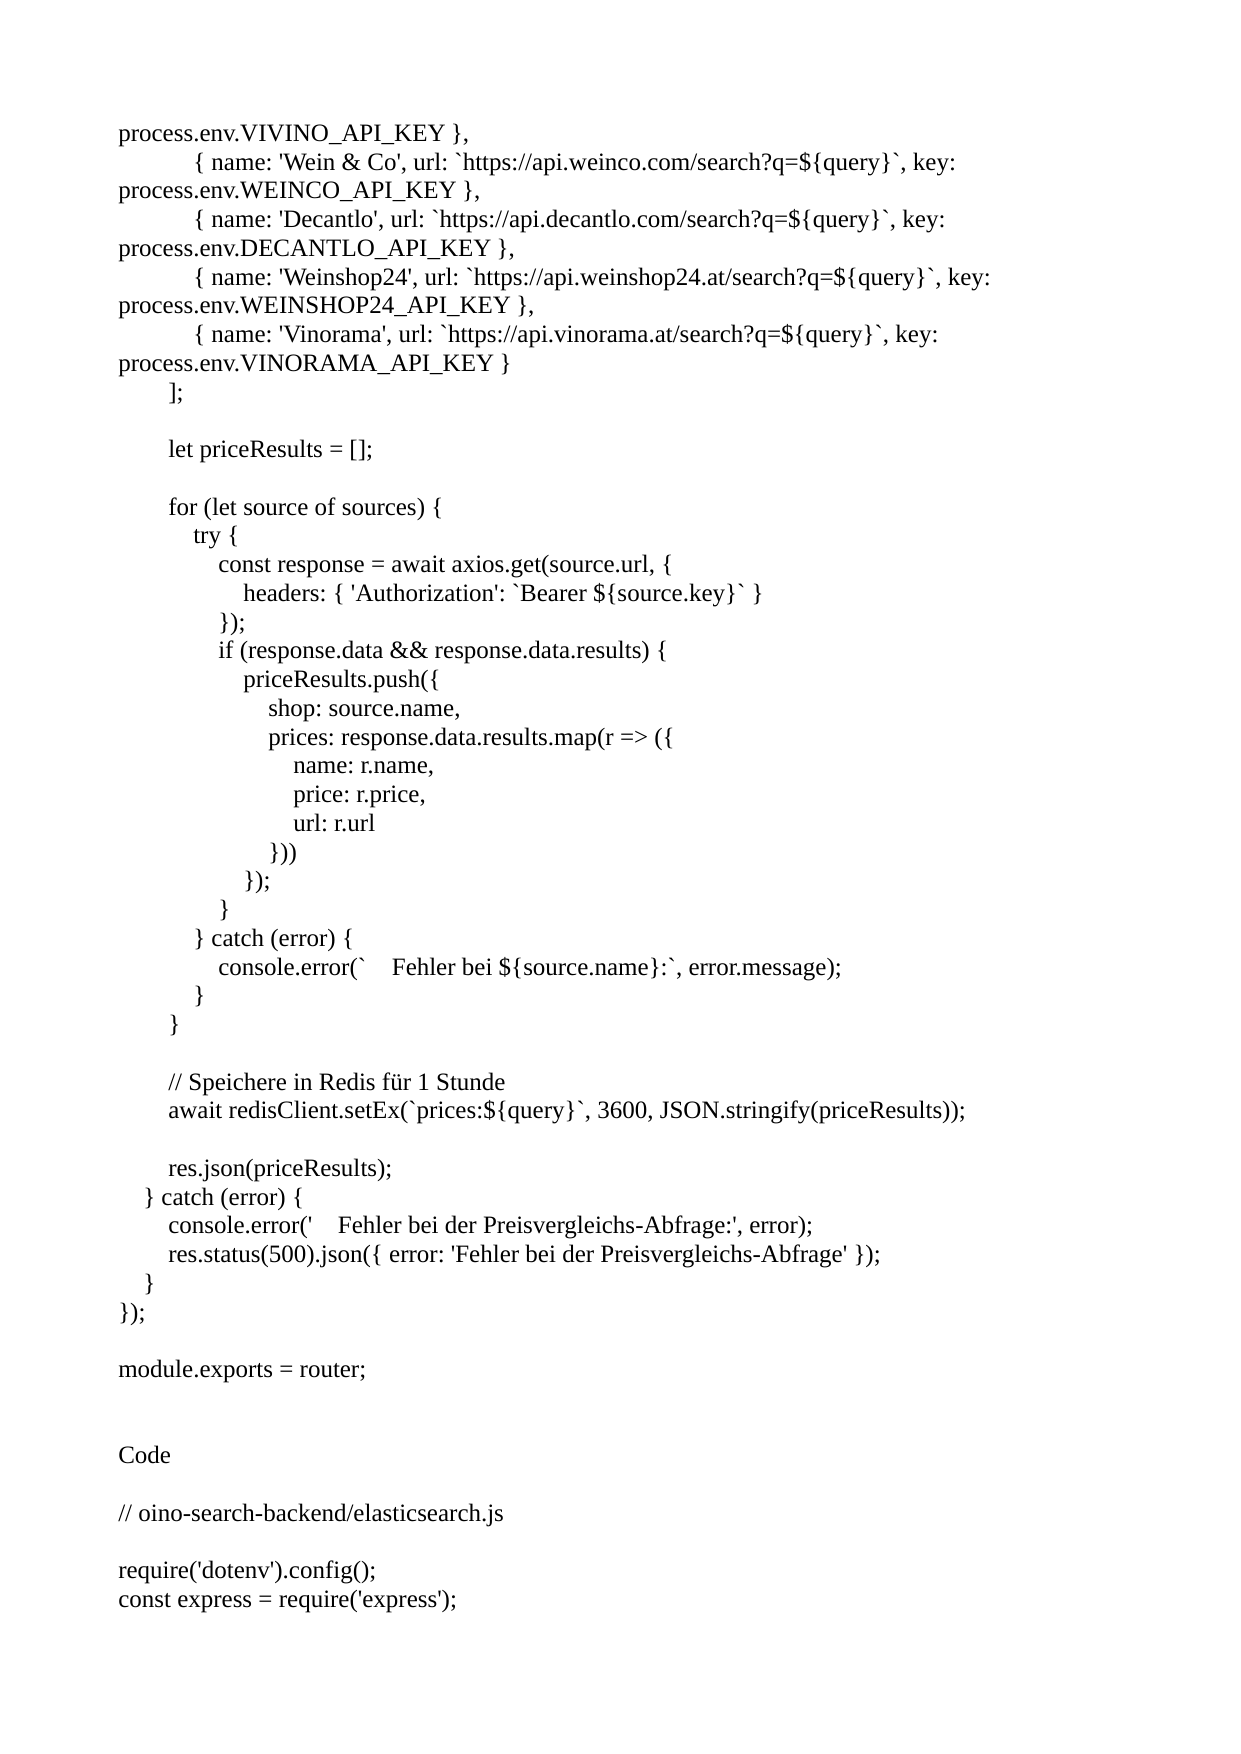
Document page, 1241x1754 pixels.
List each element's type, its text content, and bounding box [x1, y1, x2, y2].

text const response = await axios.get(source.url, { [118, 549, 1122, 578]
text // Speichere in Redis für 1 Stunde [118, 1067, 1122, 1096]
text price: r.price, [118, 779, 1122, 808]
text if (response.data && response.data.results) { [118, 636, 1122, 664]
text await redisClient.setEx(`prices:${query}`, 3600, JSON.stringify(priceResults)); [118, 1096, 1122, 1124]
text url: r.url [118, 808, 1122, 837]
text let priceResults = []; [118, 434, 1122, 463]
text } [118, 1268, 1122, 1297]
text headers: { 'Authorization': `Bearer ${source.key}` } [118, 578, 1122, 607]
text // oino-search-backend/elasticsearch.js [118, 1498, 1122, 1527]
text process.env.VIVINO_API_KEY }, [118, 118, 1122, 147]
text ]; [118, 377, 1122, 406]
text for (let source of sources) { [118, 492, 1122, 521]
text module.exports = router; [118, 1354, 1122, 1383]
text name: r.name, [118, 751, 1122, 779]
text res.json(priceResults); [118, 1153, 1122, 1182]
text { name: 'Wein & Co', url: `https://api.weinco.com/search?q=${query}`, key: process.env.WEINCO_API_KEY }, [118, 147, 1122, 204]
text prices: response.data.results.map(r => ({ [118, 722, 1122, 751]
text Code [118, 1441, 1122, 1469]
text { name: 'Weinshop24', url: `https://api.weinshop24.at/search?q=${query}`, key: process.env.WEINSHOP24_API_KEY }, [118, 262, 1122, 319]
text } catch (error) { [118, 1182, 1122, 1211]
text } catch (error) { [118, 923, 1122, 952]
text { name: 'Decantlo', url: `https://api.decantlo.com/search?q=${query}`, key: process.env.DECANTLO_API_KEY }, [118, 204, 1122, 262]
text } [118, 1009, 1122, 1038]
text } [118, 981, 1122, 1009]
text priceResults.push({ [118, 664, 1122, 693]
text { name: 'Vinorama', url: `https://api.vinorama.at/search?q=${query}`, key: process.env.VINORAMA_API_KEY } [118, 319, 1122, 377]
text try { [118, 521, 1122, 549]
text shop: source.name, [118, 693, 1122, 722]
text console.error(`❌ Fehler bei ${source.name}:`, error.message); [118, 952, 1122, 981]
text const express = require('express'); [118, 1584, 1122, 1613]
text require('dotenv').config(); [118, 1556, 1122, 1584]
text console.error('❌ Fehler bei der Preisvergleichs-Abfrage:', error); [118, 1211, 1122, 1239]
text }); [118, 1297, 1122, 1326]
text })) [118, 837, 1122, 866]
text } [118, 894, 1122, 923]
text res.status(500).json({ error: 'Fehler bei der Preisvergleichs-Abfrage' }); [118, 1239, 1122, 1268]
text }); [118, 866, 1122, 894]
text }); [118, 607, 1122, 636]
